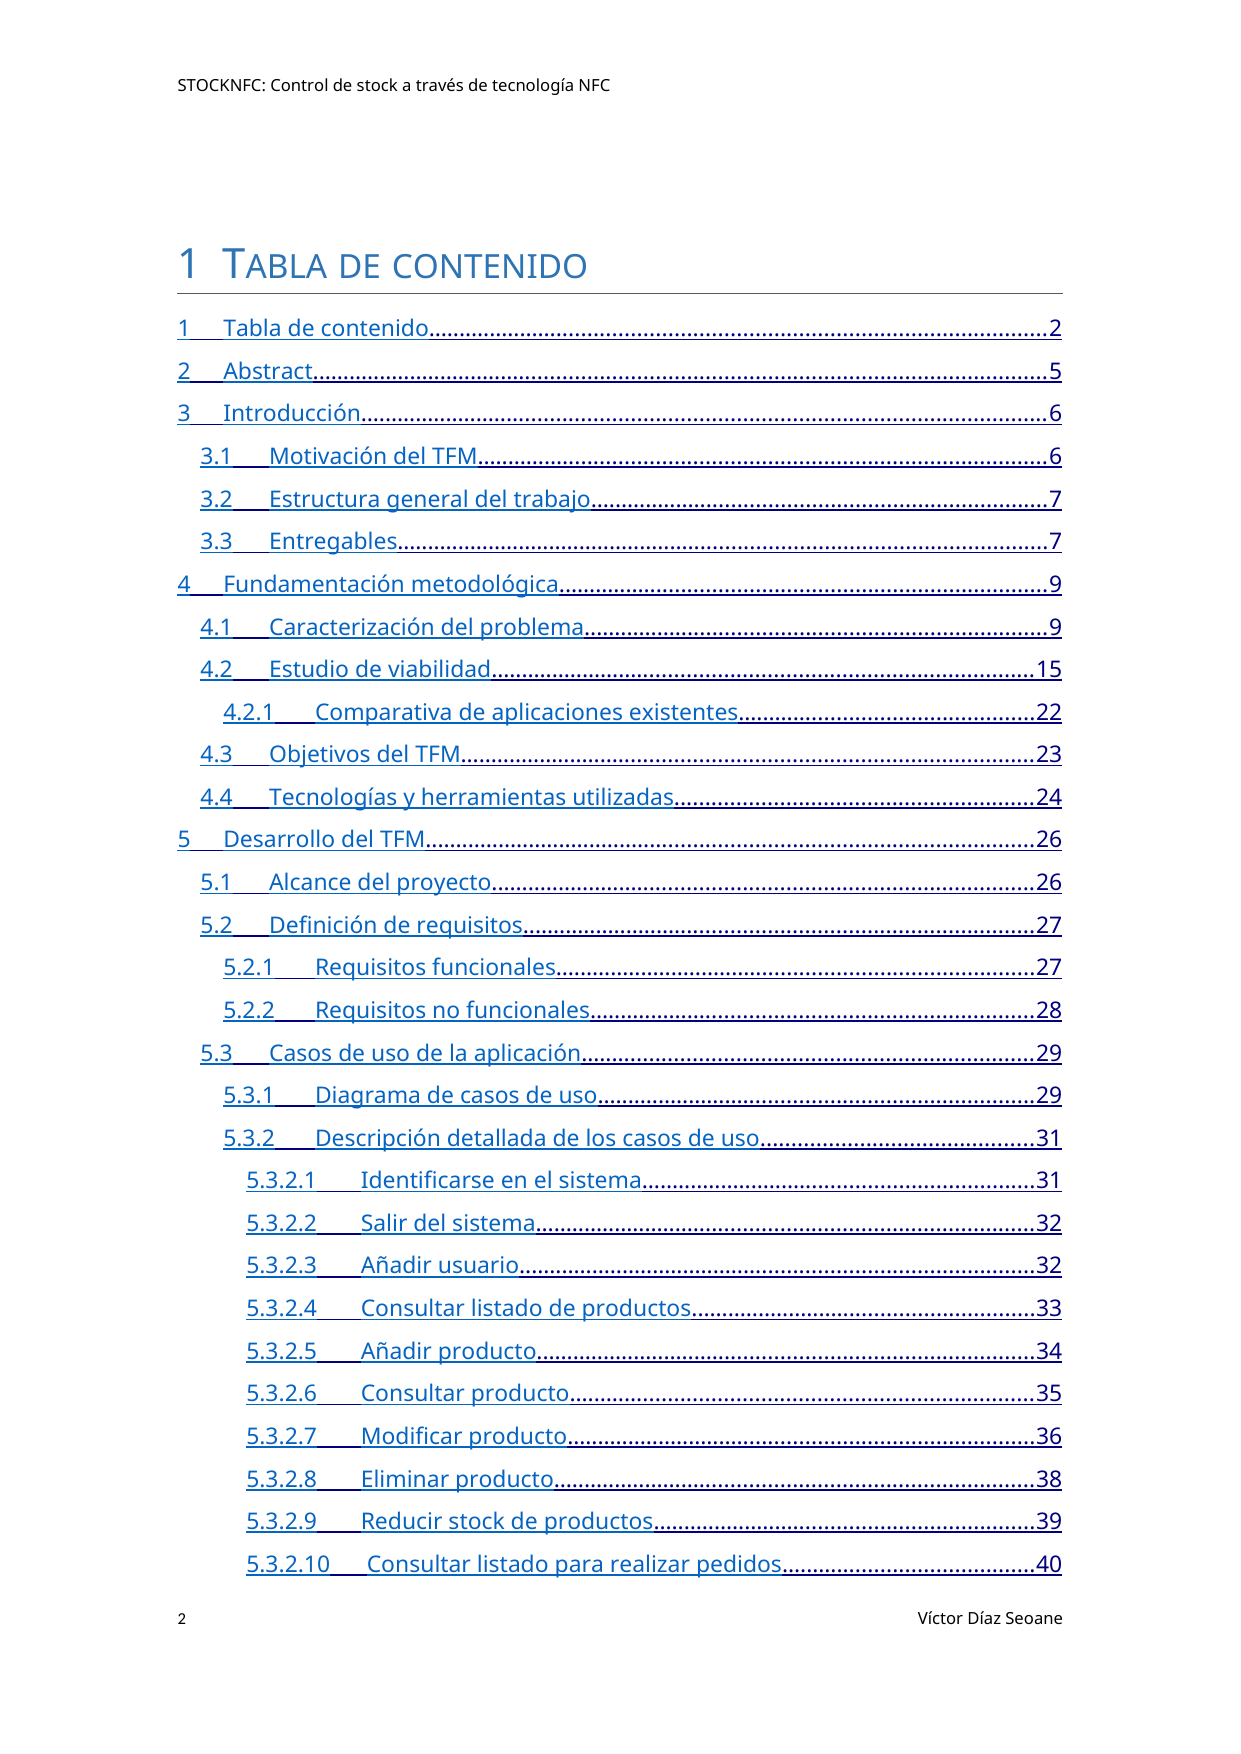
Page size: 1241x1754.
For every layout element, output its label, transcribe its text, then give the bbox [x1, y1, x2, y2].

subtitle Tabla de contenido [177, 234, 1063, 293]
text 3.1 Motivación del TFM 6 [200, 440, 1063, 471]
text 5.3.2.8 Eliminar producto 38 [246, 1462, 1063, 1494]
text 4.3 Objetivos del TFM 23 [200, 738, 1063, 769]
text 5.3.2.3 Añadir usuario 32 [246, 1249, 1063, 1281]
text 3.3 Entregables 7 [200, 525, 1063, 556]
text 5.2.1 Requisitos funcionales 27 [223, 951, 1063, 982]
text 4.2 Estudio de viabilidad 15 [200, 653, 1063, 684]
text 4.2.1 Comparativa de aplicaciones existentes 22 [223, 696, 1063, 727]
text 1 Tabla de contenido 2 [177, 312, 1063, 343]
text 5.3.1 Diagrama de casos de uso 29 [223, 1079, 1063, 1110]
text 5.3.2.1 Identificarse en el sistema 31 [246, 1164, 1063, 1196]
text 5.3.2 Descripción detallada de los casos de uso 31 [223, 1122, 1063, 1153]
text 4.4 Tecnologías y herramientas utilizadas 24 [200, 781, 1063, 812]
text 5.1 Alcance del proyecto 26 [200, 866, 1063, 897]
text 4 Fundamentación metodológica 9 [177, 568, 1063, 599]
text 5.3.2.7 Modificar producto 36 [246, 1420, 1063, 1451]
text 5.2 Definición de requisitos 27 [200, 909, 1063, 940]
text 5 Desarrollo del TFM 26 [177, 823, 1063, 855]
text 5.3.2.9 Reducir stock de productos 39 [246, 1505, 1063, 1536]
text 3 Introducción 6 [177, 397, 1063, 429]
text 5.3.2.5 Añadir producto 34 [246, 1335, 1063, 1366]
text 2 Abstract 5 [177, 355, 1063, 386]
text 5.3.2.4 Consultar listado de productos 33 [246, 1292, 1063, 1323]
text 5.2.2 Requisitos no funcionales 28 [223, 994, 1063, 1025]
text 5.3.2.6 Consultar producto 35 [246, 1377, 1063, 1408]
text 5.3 Casos de uso de la aplicación 29 [200, 1036, 1063, 1068]
text 5.3.2.10 Consultar listado para realizar pedidos 40 [246, 1548, 1063, 1579]
text 4.1 Caracterización del problema 9 [200, 610, 1063, 642]
text 3.2 Estructura general del trabajo 7 [200, 483, 1063, 514]
text 5.3.2.2 Salir del sistema 32 [246, 1207, 1063, 1238]
